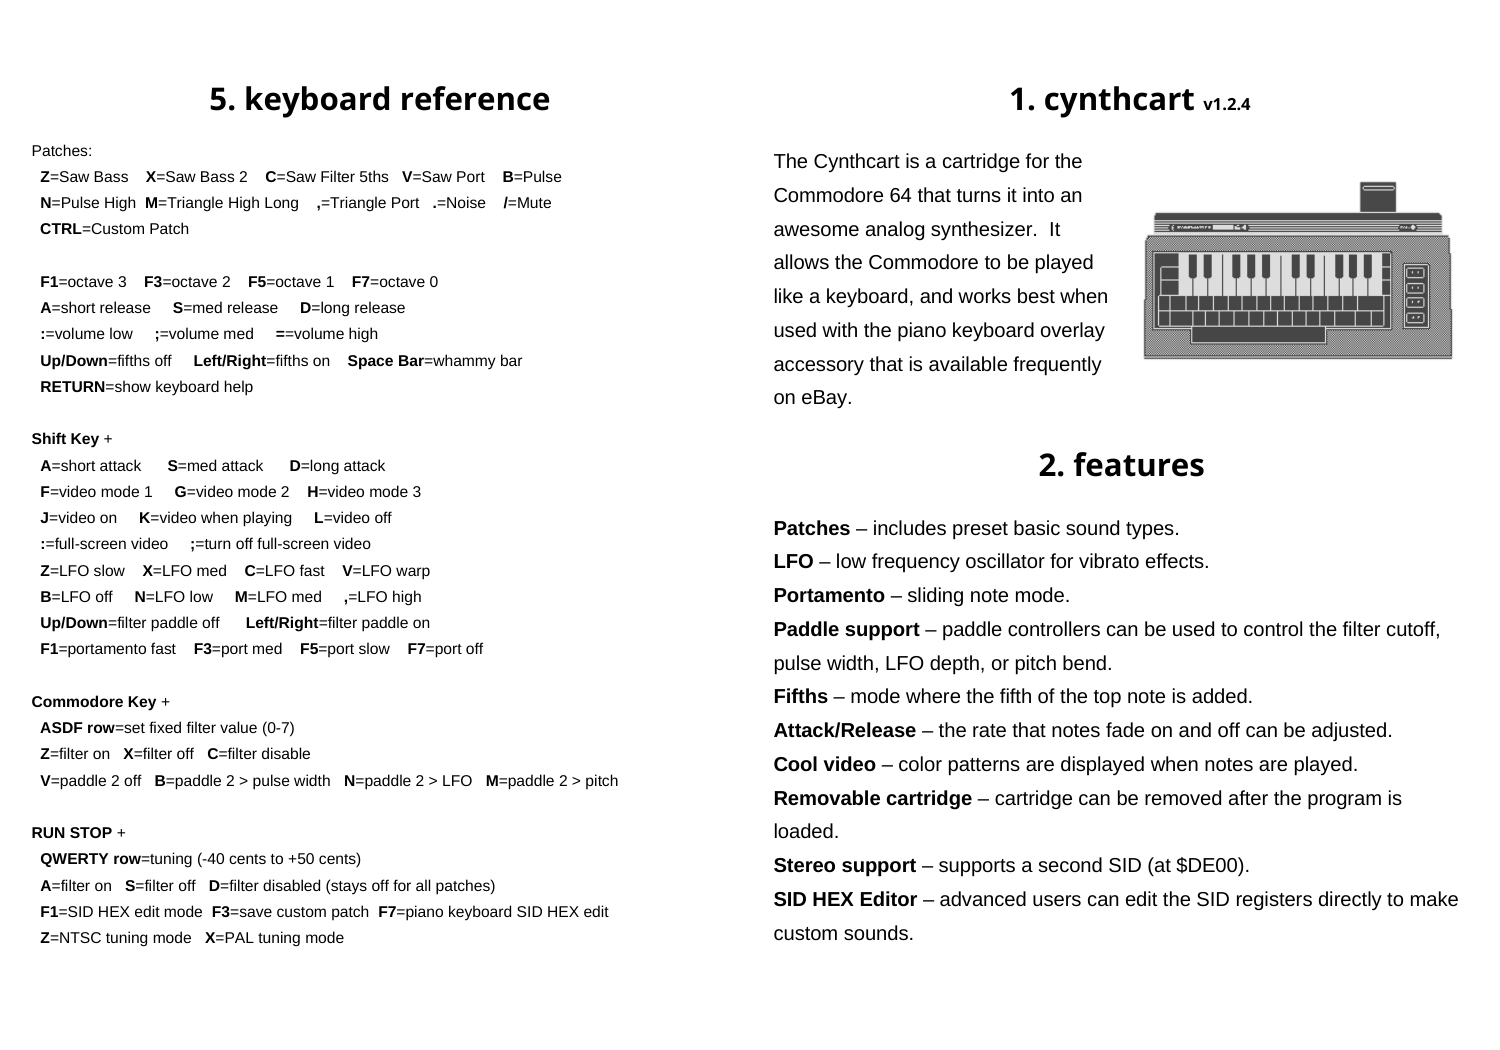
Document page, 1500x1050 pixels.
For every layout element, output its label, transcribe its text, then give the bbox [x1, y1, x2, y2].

text 1. cynthcart v1.2.4 [773, 76, 1470, 119]
text CTRL=Custom Patch [31, 221, 728, 238]
text Paddle support – paddle controllers can be used to control the filter cutoff, pulse width, LFO depth, or pitch bend. [773, 618, 1470, 674]
picture [1110, 162, 1476, 398]
text A=short attack S=med attack D=long attack [31, 457, 728, 474]
text Attack/Release – the rate that notes fade on and off can be adjusted. [773, 719, 1470, 742]
text Z=Saw Bass X=Saw Bass 2 C=Saw Filter 5ths V=Saw Port B=Pulse [31, 168, 728, 186]
text J=video on K=video when playing L=video off [31, 509, 728, 527]
text F1=octave 3 F3=octave 2 F5=octave 1 F7=octave 0 [31, 273, 728, 291]
text RETURN=show keyboard help [31, 378, 728, 396]
text Up/Down=fifths off Left/Right=fifths on Space Bar=whammy bar [31, 352, 728, 369]
text F1=SID HEX edit mode F3=save custom patch F7=piano keyboard SID HEX edit [31, 903, 728, 921]
text Shift Key + [31, 431, 728, 448]
text Up/Down=filter paddle off Left/Right=filter paddle on [31, 614, 728, 632]
text Cool video – color patterns are displayed when notes are played. [773, 753, 1470, 776]
text A=filter on S=filter off D=filter disabled (stays off for all patches) [31, 877, 728, 894]
text 5. keyboard reference [31, 76, 728, 119]
text Stereo support – supports a second SID (at $DE00). [773, 854, 1470, 877]
text Portamento – sliding note mode. [773, 584, 1470, 607]
text Z=LFO slow X=LFO med C=LFO fast V=LFO warp [31, 562, 728, 579]
text 2. features [773, 443, 1470, 486]
text LFO – low frequency oscillator for vibrato effects. [773, 551, 1470, 573]
text V=paddle 2 off B=paddle 2 > pulse width N=paddle 2 > LFO M=paddle 2 > pitch [31, 772, 728, 789]
text :=volume low ;=volume med ==volume high [31, 326, 728, 343]
text The Cynthcart is a cartridge for the Commodore 64 that turns it into an awesome analog synthesizer. It allows the Commodore to be played like a keyboard, and works best when used with the piano keyboard overlay accessory that is available frequently on eBay. [773, 150, 1470, 409]
text RUN STOP + [31, 824, 728, 842]
text QWERTY row=tuning (-40 cents to +50 cents) [31, 851, 728, 868]
text ASDF row=set fixed filter value (0-7) [31, 719, 728, 737]
text :=full-screen video ;=turn off full-screen video [31, 536, 728, 553]
text N=Pulse High M=Triangle High Long ,=Triangle Port .=Noise /=Mute [31, 194, 728, 212]
text Patches: [31, 142, 728, 159]
text Fifths – mode where the fifth of the top note is added. [773, 686, 1470, 708]
text SID HEX Editor – advanced users can edit the SID registers directly to make custom sounds. [773, 888, 1470, 944]
text Patches – includes preset basic sound types. [773, 517, 1470, 539]
text Z=NTSC tuning mode X=PAL tuning mode [31, 929, 728, 947]
text A=short release S=med release D=long release [31, 299, 728, 317]
text F1=portamento fast F3=port med F5=port slow F7=port off [31, 641, 728, 658]
text Removable cartridge – cartridge can be removed after the program is loaded. [773, 787, 1470, 843]
text F=video mode 1 G=video mode 2 H=video mode 3 [31, 483, 728, 501]
text B=LFO off N=LFO low M=LFO med ,=LFO high [31, 588, 728, 606]
text Z=filter on X=filter off C=filter disable [31, 746, 728, 763]
text Commodore Key + [31, 693, 728, 711]
